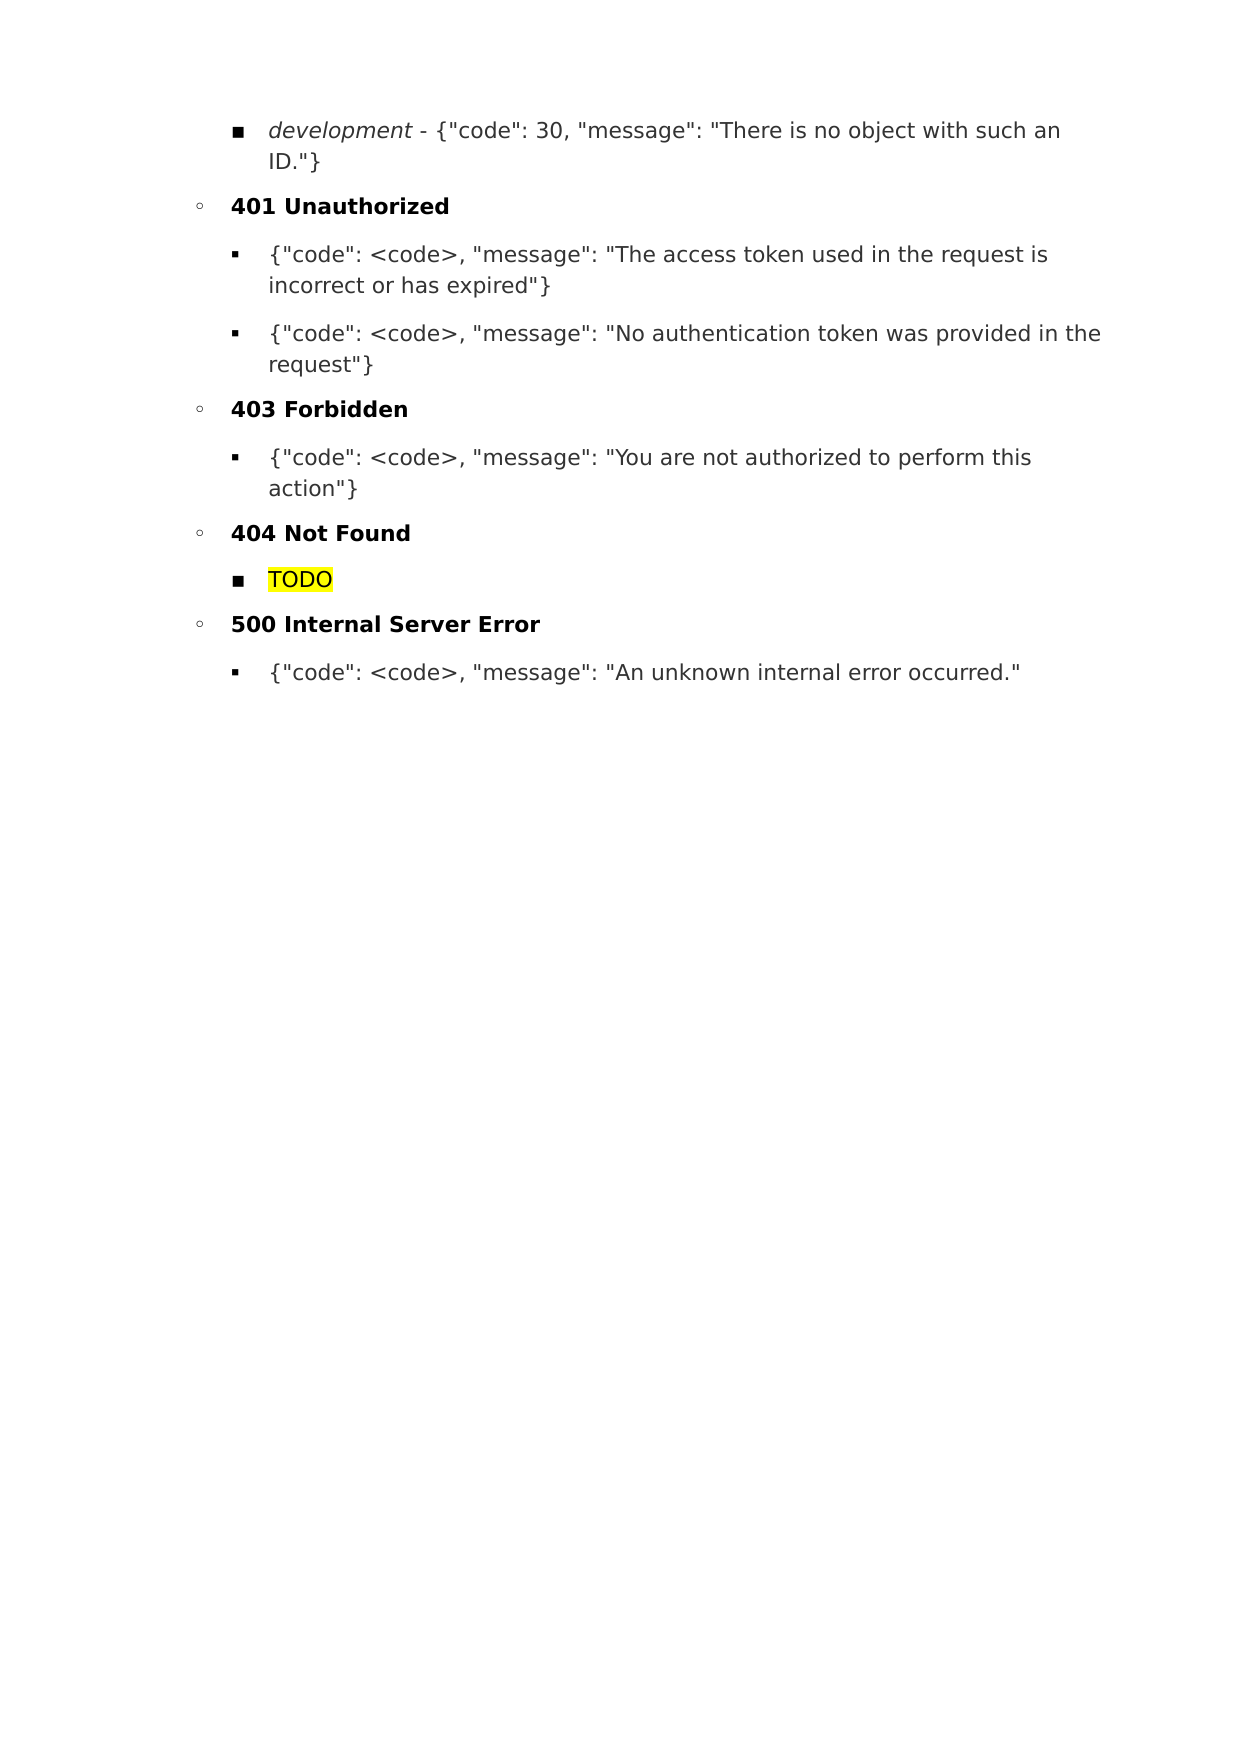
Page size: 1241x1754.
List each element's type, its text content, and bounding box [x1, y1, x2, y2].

list {"code": <code>, "message": "No authentication token was provided in the request"} [231, 318, 1122, 378]
list 500 Internal Server Error [193, 612, 1122, 637]
list {"code": <code>, "message": "The access token used in the request is incorrect or has expired"} [231, 239, 1122, 298]
list 401 Unauthorized [193, 194, 1122, 219]
list {"code": <code>, "message": "An unknown internal error occurred." [231, 657, 1122, 686]
list 404 Not Found [193, 522, 1122, 547]
list development - {"code": 30, "message": "There is no object with such an ID."} [231, 118, 1122, 174]
list 403 Forbidden [193, 397, 1122, 423]
list TODO [231, 567, 1122, 592]
list {"code": <code>, "message": "You are not authorized to perform this action"} [231, 442, 1122, 502]
